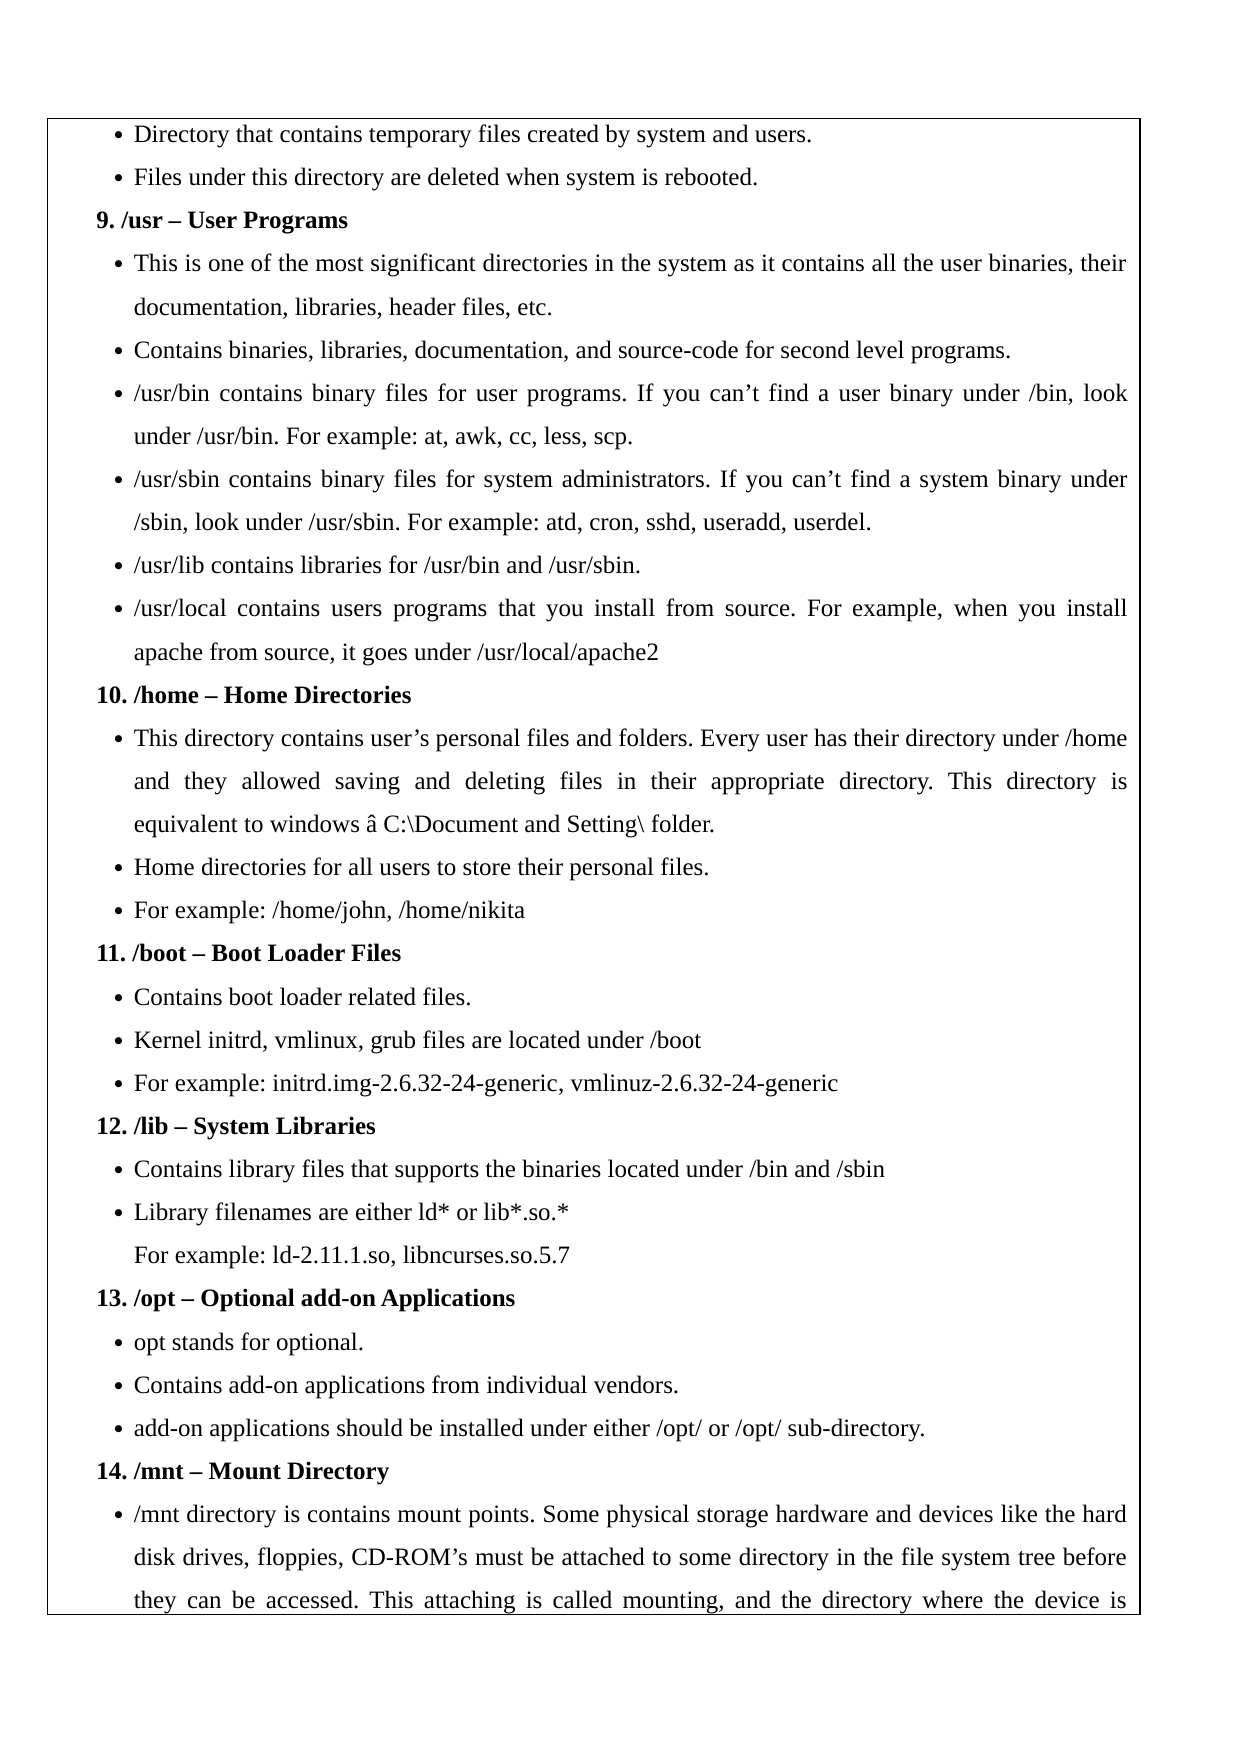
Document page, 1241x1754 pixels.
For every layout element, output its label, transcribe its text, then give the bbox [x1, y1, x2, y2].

table_cell Theoretical Background: ABOUT LINUX Linux refers to the family of Unix-like computer operating systems using the Linux kernel. Linux can be installed on a wide variety of computer hardware, ranging from mobile phones, tablet computers and video game consoles, to mainframes and supercomputers. Linux is a leading server operating system, and runs the 10 fastest supercomputers in the world. Use of Linux by end-users or consumers has increased in recent years, partly owing to the popular Ubuntu, Fedora, and open SUSE distributions and the emergence of net books with pre- installed Linux systems and smart phones running embedded Linux. The development of Linux is one of the most prominent examples of free and open source software collaboration; typically all the underlying source code can be used, freely modified, and redistributed, both commercially and non-commercially, by anyone under licenses such as the GNU General Public License. Typically Linux is packaged in a format known as a Linux distribution for desktop and server use. Linux distributions include the Linux kernel and all of the supporting software required to run a complete system,sucha as utilities and libraries, the X Window System, the GNOME and KDE desktop environments, and the Apache HTTP Server. The name "Linux" comes from the Linux kernel,originally written In 1991 by Linus Torvalds. The main supporting user space system tools and libraries from the GNU Project are the basis for the Free Software Foundation's preferred name GNU/Linux. BASIC FEATURES Following are some of the important features of Linux Operating System. Portable − Portability means software can works on different types of hardware in same way. Linux kernel and application programs support their installation on any kind of hardware platform. Open Source − Linux source code is freely available and it is community based development project. Multiple teams work in collaboration to enhance the capability of Linux operating system and it is continuously evolving. Multi-User − Linux is a multiuser system means multiple users can access system resources like memory/ ram/ application programs at same time. Multiprogramming − Linux is a multiprogramming system means multiple applications can run at same time. Hierarchical File System − Linux provides a standard file structure in which system files/ user files are arranged. Shell − Linux provides a special interpreter program which can be used to execute commands of the operating system. It can be used to do various types of operations, call application programs. etc. Security − Linux provides user security using authentication features like password protection/ controlled access to specific files/ encryption of data. Linux Distributions List There are on an average six hundred Linux distributors providing different features. Here, we'll discuss about some of the popular Linux distros today. 1) Ubuntu: It came into existence in 2004 by Canonical and quickly became popular. Canonical wants Ubuntu to be used as easy graphical Linux desktop without the use of command line. It is the most well known Linux distribution. Ubuntu is a next version of Debian and easy to use for newbie. It comes with lots of pre-installed apps and easy to use repositories libraries. Earlier, Ubuntu uses GNOME2 desktop environment but now it has developed its own unity desktop environment. It releases every six months and currently working to expand to run on tablets and smart phones. 2) Linux Mint: Mint is based on Ubuntu and uses its repository software so some packages are common in both.Earlier it was an alternative of Ubuntu because media codecs and proprietary software are included in mint but was absent in Ubuntu. But now it has its own popularity and it uses cinnamon and mate desktop instead of Ubuntu's unity desktop environment. 3) Debian: Debian has its existence since 1993 and releases its versions much slowly then Ubuntu and mint.This makes it one of the most stable Linux distributor.Ubuntu is based on Debian and was founded to improve the core bits of Debian more quickly and make it more user friendly. Every release name of Debian is based on the name of the movie Toy Story. 4) Red Hat Enterprise / CentOS: Red hat is a commercial Linux distributor. These products are red hat enterprise Linux (RHEL) and Fedora which are freely available. RHEL is well tested before release and supported till seven years after the release, whereas, fedora provides faster update and without any support. Red hat uses trademark law to prevent their software from being redistributed. CentOS is a community project that uses red hat enterprise Linux code but removes all its trademark and make it freely available. In other words, it is a free version of RHEL and provides a stable platform for a long time. 5) Fedora: It is a project that mainly focuses on free software and provides latest version of software. It doesn't make its own desktop environment but used 'upstream' software. By default it has GNOME3 desktop environment. It is less stable but provides the latest stuff. Choosing a Linux Distribution LINUX FILE SYSTEM HIERARCHY A file system is the way how system contains and stores all your files like your documents, games, programs, music, videos etc.In Linux world, the same theory holds true you have directories andfolders in which you arrange your files .Linux Directory Structure is totally different from windows. Linux Directory Structure is as shown in the figure. 1. / – Root The Forward Slash (/) called root in Linux directory structure Every single file and directory starts from the root directory. Only root user has write privilege under this directory. Please note that /root is root user’s home directory, which is not same as /. 2 . /bin – User Binaries Contains binary executables. Common linux commands you need to use in single-user modes are located under this directory. Commands used by all the users of the system are located here. For example: ps, ls, ping, grep, cp,shell 3. /sbin – System Binaries Just like /bin, /sbin also contains binary executables. But, the linux commands located under this directory are used typically by system administrator, for system maintenance purpose. For example: iptables, reboot, fdisk, ifconfig, swapon 4. /etc – Configuration Files Contains configuration files required by all programs. This also contains startup and shutdown shell scripts used to start/stop individual programs. For example: /etc/resolv.conf, /etc/logrotate.conf 5. /dev – Device Files Contains device files. Devices and hardwares are treated as files that are available to a Linux system.If you attached floppy drive, you will find it under this path /dev/fd0, hard drive will be accessible under this location /dev/had (first IDE hard drive), CD drive located under /dev/cdrom drive, and so on. For example: /dev/tty1, /dev/usbmon0 6. /proc – Process Information Contains information about system process. This is a pseudo filesystem contains information about running process. For example: /proc/{pid} directory contains information about the process with that particular pid. This is a virtual file system with text information about system resources. For example: /proc/uptime 7. /var – Variable Files var stands for variable files. Content of the files that are expected to grow can be found under this directory. System and program log files This includes — system log files (/var/log); packages and database files (/var/lib); emails (/var/mail); print queues (/var/spool); lock files (/var/lock); temp files needed across reboots (/var/tmp); 8. /tmp – Temporary Files Directory that contains temporary files created by system and users. Files under this directory are deleted when system is rebooted. 9. /usr – User Programs This is one of the most significant directories in the system as it contains all the user binaries, their documentation, libraries, header files, etc. Contains binaries, libraries, documentation, and source-code for second level programs. /usr/bin contains binary files for user programs. If you can’t find a user binary under /bin, look under /usr/bin. For example: at, awk, cc, less, scp. /usr/sbin contains binary files for system administrators. If you can’t find a system binary under /sbin, look under /usr/sbin. For example: atd, cron, sshd, useradd, userdel. /usr/lib contains libraries for /usr/bin and /usr/sbin. /usr/local contains users programs that you install from source. For example, when you install apache from source, it goes under /usr/local/apache2 10. /home – Home Directories This directory contains user’s personal files and folders. Every user has their directory under /home and they allowed saving and deleting files in their appropriate directory. This directory is equivalent to windows â C:\Document and Setting\ folder. Home directories for all users to store their personal files. For example: /home/john, /home/nikita 11. /boot – Boot Loader Files Contains boot loader related files. Kernel initrd, vmlinux, grub files are located under /boot For example: initrd.img-2.6.32-24-generic, vmlinuz-2.6.32-24-generic 12. /lib – System Libraries Contains library files that supports the binaries located under /bin and /sbin Library filenames are either ld* or lib*.so.* For example: ld-2.11.1.so, libncurses.so.5.7 13. /opt – Optional add-on Applications opt stands for optional. Contains add-on applications from individual vendors. add-on applications should be installed under either /opt/ or /opt/ sub-directory. 14. /mnt – Mount Directory /mnt directory is contains mount points. Some physical storage hardware and devices like the hard disk drives, floppies, CD-ROM’s must be attached to some directory in the file system tree before they can be accessed. This attaching is called mounting, and the directory where the device is attached is called the mount point. The /mnt directory contains mount point for these devices, like /mnt/cdrom for CD-ROM, /mnt/floppy for floppy drive, and so on. However, you can use other directory as mount point instead of using /mnt. Temporary mount directory where sysadmins can mount filesystems. 15. /media – Removable Media Devices Temporary mount directory for removable devices. For examples, /media/cdrom for CD-ROM; /media/floppy for floppy drives; /media/cdrecorder for CD writer 16. /srv – Service Data srv stands for service. Contains server specific services related data. For example, /srv/cvs contains CVS related data BASIC COMMANDS Name: date Syntax: date Description: To print and set system date and time Name: time Syntax: date Description: Displays current time and date. If you are interested only in time, you can use 'date +%T' Name: cal Syntax:cal Description: Displays the calendar of the current month Name: whatis Syntax: whatis <command> Description: This command gives a one line description about the command. It can be used as a quick reference for any command. Name: whoami Syntax: whoami Description:This command reveals the user who is currently logged in. Name: clear Syntax:clear Description:This command clears the screen Name: man Syntax: man<command> Description: To see a command's manual page, man command is used. Files and Directory related commands Directory operations Name: cd Syntax: cd [directory] Description: The current working directory to the directory specified by "directory". Example: enter the directory / usr / bin /: cd / usr / bin Name: ls Syntax: ls [options] [pathname-list] Description: display the file name within the directory and file name specified in the "pathname-list" Example: List all names in the current working directory is s at the beginning of the file: ls s * Name: pwd Syntax: pwd Description: Displays the absolute path of the current directory. Name: mkdir Syntax: mkdir [options] dirName Description: create name is dirName subdirectory. Example: In the working directory, create a subdirectory named AA: mkdir AA Name: rmdir Syntax: rmdir [-p] dirName Description: delete empty directories. Example: to delete the working directory, subdirectory named AA: rmdir AA 2 file operations Name: cp Syntax: cp [options] file1 file2 Description: Copy the file file1 to file2. Common options:-r copy the entire directory Example: aaa copy (existing), and named bbb: cpaaabbb Name: mv Syntax: mv [options] source ... directory Description: Rename the file, or the number of files to another directory. Example: aaa renamed as bbb: mv aaabbb Name: rm Syntax: rm [options] name... Description: delete files and directories. Commonly used options:-f to force delete files Example: Remove all but the suffix named c file rm *. C Name: cat Syntax: cat [options] [file-list] Description: standard output connection, display a list of files in the file-list file Example 1: Displays the contents of file1 and file2 - cat file1 file2 Example 2: file1 and file2 merged into file3 - cat file1 file2> file3 Name: head Syntax: head [options] [file-list] Description: Display the initial part of the file in the list of files in the file-list, the default display 10 lines; Example: the initial part of the file AAA head AAA Name: tail Syntax: tail [options] [file-list] Description: Displays the tail of the list of files in the file-list file; default display 10 lines; Example: tail file AAA tail AAA Name: echo Syntax: echo $ variable Description: Displays the value of the variable variable. Example 1: Display the current user's PATH value echo $ PATH Name: ps Syntax: $ ps [options] Description: The active process is used to view the current system Example 1: display all current processes ps-aux Name: file Syntax:file<pathname> Description: This command is used to find the type of the file. Name: sort Syntax: sort [OPTIONS] Description: The Linux sort command can be used to sort the contents of a file in a number of ways. By default, the Linux sort command sorts the contents in alphabetical order depending on the first letter in each line. For example, the sort /etc/passwd command would sort all users by username. Important options of the sort are •-b (Ignores spaces at beginning of the line) •-d (Uses dictionary sort order and ignores the punctuation) •-f (Ignores caps) •-i (Ignores nonprinting control characters) •-m (Merges two or more input files into one sorted output) •-r (Sorts in reverse order) • -u (If line is duplicated only display once) Name:wc Syntax:wc[OPTIONS] Description: The Linux wc (word count) command, can return the number of lines, words, and characters in a file. Important options of the Linux wc command are •-c (Print the byte counts) •-m (Print the character counts) •-l (Print the new line counts) • -w (Print the word counts) [48, 119, 1139, 1614]
